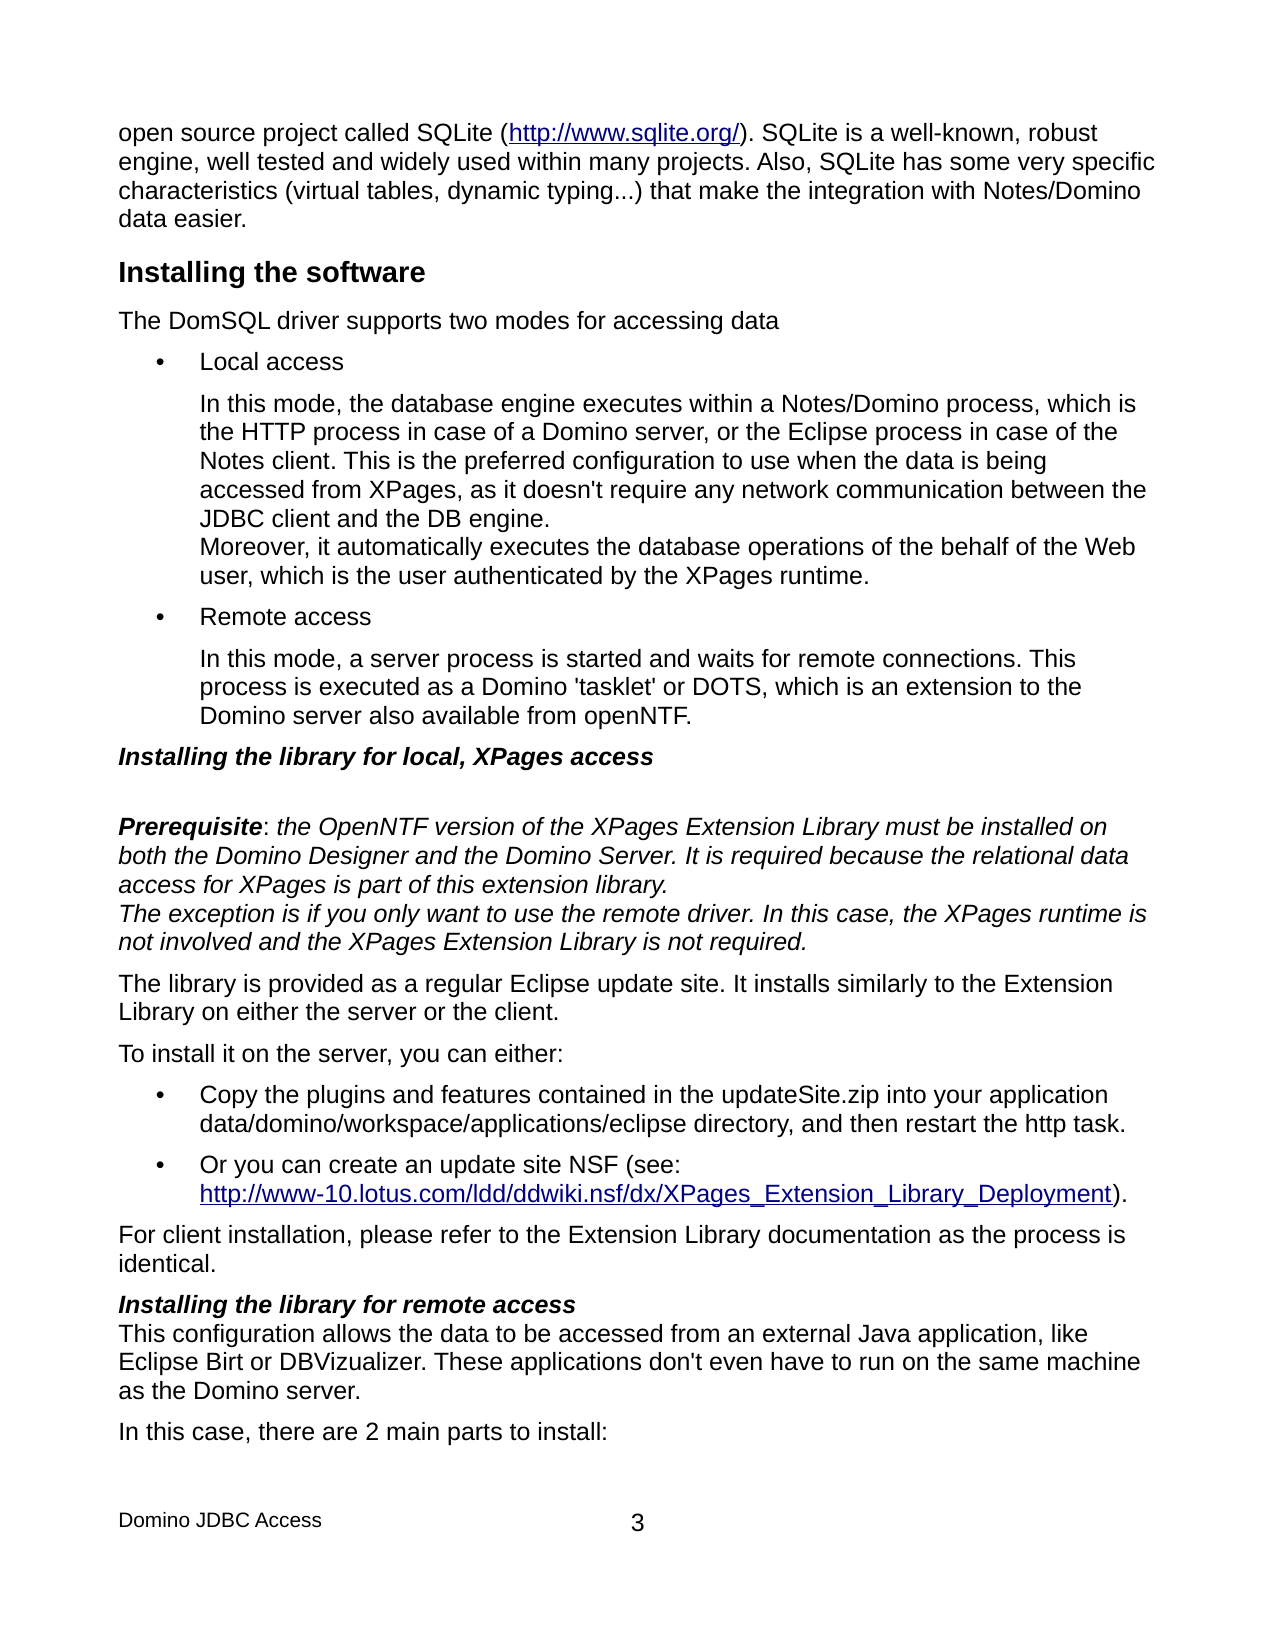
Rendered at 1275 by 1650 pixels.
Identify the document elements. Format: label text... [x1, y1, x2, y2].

text Prerequisite: the OpenNTF version of the XPages Extension Library must be installed on both the Domino Designer and the Domino Server. It is required because the relational data access for XPages is part of this extension library. The exception is if you only want to use the remote driver. In this case, the XPages runtime is not involved and the XPages Extension Library is not required. [118, 812, 1157, 956]
text open source project called SQLite (http://www.sqlite.org/). SQLite is a well-known, robust engine, well tested and widely used within many projects. Also, SQLite has some very specific characteristics (virtual tables, dynamic typing...) that make the integration with Notes/Domino data easier. [118, 118, 1157, 233]
text The library is provided as a regular Eclipse update site. It installs similarly to the Extension Library on either the server or the client. [118, 969, 1157, 1026]
list Or you can create an update site NSF (see: http://www-10.lotus.com/ldd/ddwiki.nsf/dx/XPages_Extension_Library_Deployment). [156, 1150, 1157, 1207]
list In this mode, a server process is started and waits for remote connections. This process is executed as a Domino 'tasklet' or DOTS, which is an extension to the Domino server also available from openNTF. [156, 644, 1157, 730]
text The DomSQL driver supports two modes for accessing data [118, 306, 1157, 335]
text In this case, there are 2 main parts to install: [118, 1417, 1157, 1446]
list Copy the plugins and features contained in the updateSite.zip into your application data/domino/workspace/applications/eclipse directory, and then restart the http task. [156, 1080, 1157, 1137]
list Remote access [156, 602, 1157, 631]
text This configuration allows the data to be accessed from an external Java application, like Eclipse Birt or DBVizualizer. These applications don't even have to run on the same machine as the Domino server. [118, 1319, 1157, 1405]
subtitle Installing the library for local, XPages access [118, 742, 1142, 771]
subtitle Installing the library for remote access [118, 1290, 1142, 1319]
list Local access [156, 347, 1157, 376]
list In this mode, the database engine executes within a Notes/Domino process, which is the HTTP process in case of a Domino server, or the Eclipse process in case of the Notes client. This is the preferred configuration to use when the data is being accessed from XPages, as it doesn't require any network communication between the JDBC client and the DB engine. Moreover, it automatically executes the database operations of the behalf of the Web user, which is the user authenticated by the XPages runtime. [156, 389, 1157, 590]
text For client installation, please refer to the Extension Library documentation as the process is identical. [118, 1220, 1157, 1277]
text To install it on the server, you can either: [118, 1039, 1157, 1067]
subtitle Installing the software [118, 254, 1157, 288]
